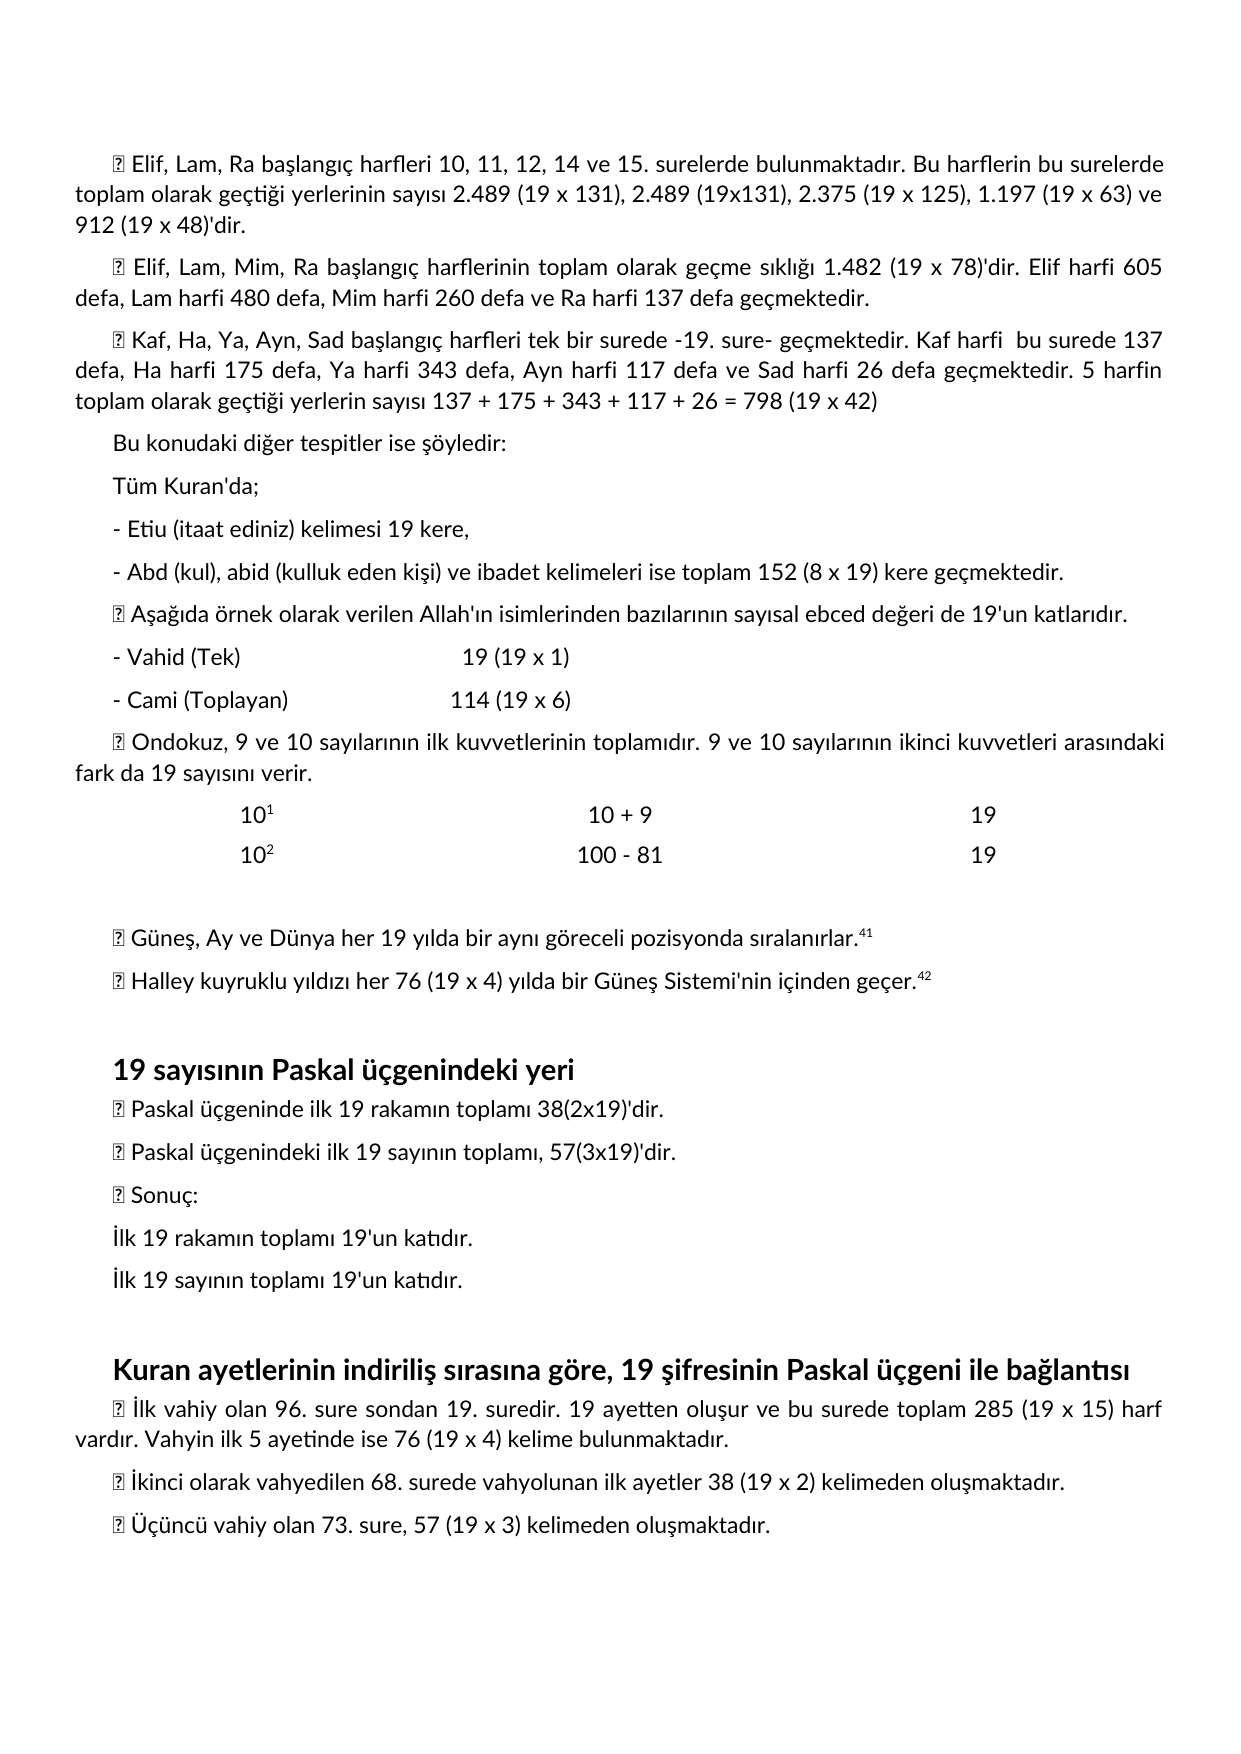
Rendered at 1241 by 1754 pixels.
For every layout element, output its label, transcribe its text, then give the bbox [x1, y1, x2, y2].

table_cell 100 - 81 [438, 841, 802, 881]
text  Üçüncü vahiy olan 73. sure, 57 (19 x 3) kelimeden oluşmaktadır. [75, 1510, 1165, 1538]
table_header 10 + 9 [438, 801, 802, 841]
table_header 19 [802, 801, 1165, 841]
table_cell 102 [75, 841, 438, 881]
text - Vahid (Tek) 19 (19 x 1) [75, 643, 1165, 670]
text  İlk vahiy olan 96. sure sondan 19. suredir. 19 ayetten oluşur ve bu surede toplam 285 (19 x 15) harf vardır. Vahyin ilk 5 ayetinde ise 76 (19 x 4) kelime bulunmaktadır. [75, 1395, 1165, 1452]
text  İkinci olarak vahyedilen 68. surede vahyolunan ilk ayetler 38 (19 x 2) kelimeden oluşmaktadır. [75, 1468, 1165, 1495]
table_header 101 [75, 801, 438, 841]
text - Cami (Toplayan) 114 (19 x 6) [75, 685, 1165, 713]
text Tüm Kuran'da; [75, 472, 1165, 499]
text - Abd (kul), abid (kulluk eden kişi) ve ibadet kelimeleri ise toplam 152 (8 x 19) kere geçmektedir. [75, 557, 1165, 585]
text  Paskal üçgeninde ilk 19 rakamın toplamı 38(2x19)'dir. [75, 1095, 1165, 1123]
subtitle Kuran ayetlerinin indiriliş sırasına göre, 19 şifresinin Paskal üçgeni ile bağlantısı [112, 1351, 1165, 1386]
table_cell 19 [802, 841, 1165, 881]
text  Halley kuyruklu yıldızı her 76 (19 x 4) yılda bir Güneş Sistemi'nin içinden geçer.42 [75, 966, 1165, 994]
text İlk 19 sayının toplamı 19'un katıdır. [75, 1266, 1165, 1293]
subtitle 19 sayısının Paskal üçgenindeki yeri [112, 1052, 1165, 1087]
text  Kaf, Ha, Ya, Ayn, Sad başlangıç harfleri tek bir surede -19. sure- geçmektedir. Kaf harfi bu surede 137 defa, Ha harfi 175 defa, Ya harfi 343 defa, Ayn harfi 117 defa ve Sad harfi 26 defa geçmektedir. 5 harfin toplam olarak geçtiği yerlerin sayısı 137 + 175 + 343 + 117 + 26 = 798 (19 x 42) [75, 326, 1165, 414]
text  Elif, Lam, Ra başlangıç harfleri 10, 11, 12, 14 ve 15. surelerde bulunmaktadır. Bu harflerin bu surelerde toplam olarak geçtiği yerlerinin sayısı 2.489 (19 x 131), 2.489 (19x131), 2.375 (19 x 125), 1.197 (19 x 63) ve 912 (19 x 48)'dir. [75, 150, 1165, 238]
text - Etiu (itaat ediniz) kelimesi 19 kere, [75, 514, 1165, 542]
text  Aşağıda örnek olarak verilen Allah'ın isimlerinden bazılarının sayısal ebced değeri de 19'un katlarıdır. [75, 600, 1165, 627]
text  Elif, Lam, Mim, Ra başlangıç harflerinin toplam olarak geçme sıklığı 1.482 (19 x 78)'dir. Elif harfi 605 defa, Lam harfi 480 defa, Mim harfi 260 defa ve Ra harfi 137 defa geçmektedir. [75, 253, 1165, 311]
text  Ondokuz, 9 ve 10 sayılarının ilk kuvvetlerinin toplamıdır. 9 ve 10 sayılarının ikinci kuvvetleri arasındaki fark da 19 sayısını verir. [75, 728, 1165, 786]
text Bu konudaki diğer tespitler ise şöyledir: [75, 429, 1165, 457]
text  Güneş, Ay ve Dünya her 19 yılda bir aynı göreceli pozisyonda sıralanırlar.41 [75, 924, 1165, 951]
text İlk 19 rakamın toplamı 19'un katıdır. [75, 1223, 1165, 1251]
text  Paskal üçgenindeki ilk 19 sayının toplamı, 57(3x19)'dir. [75, 1138, 1165, 1165]
text  Sonuç: [75, 1181, 1165, 1208]
